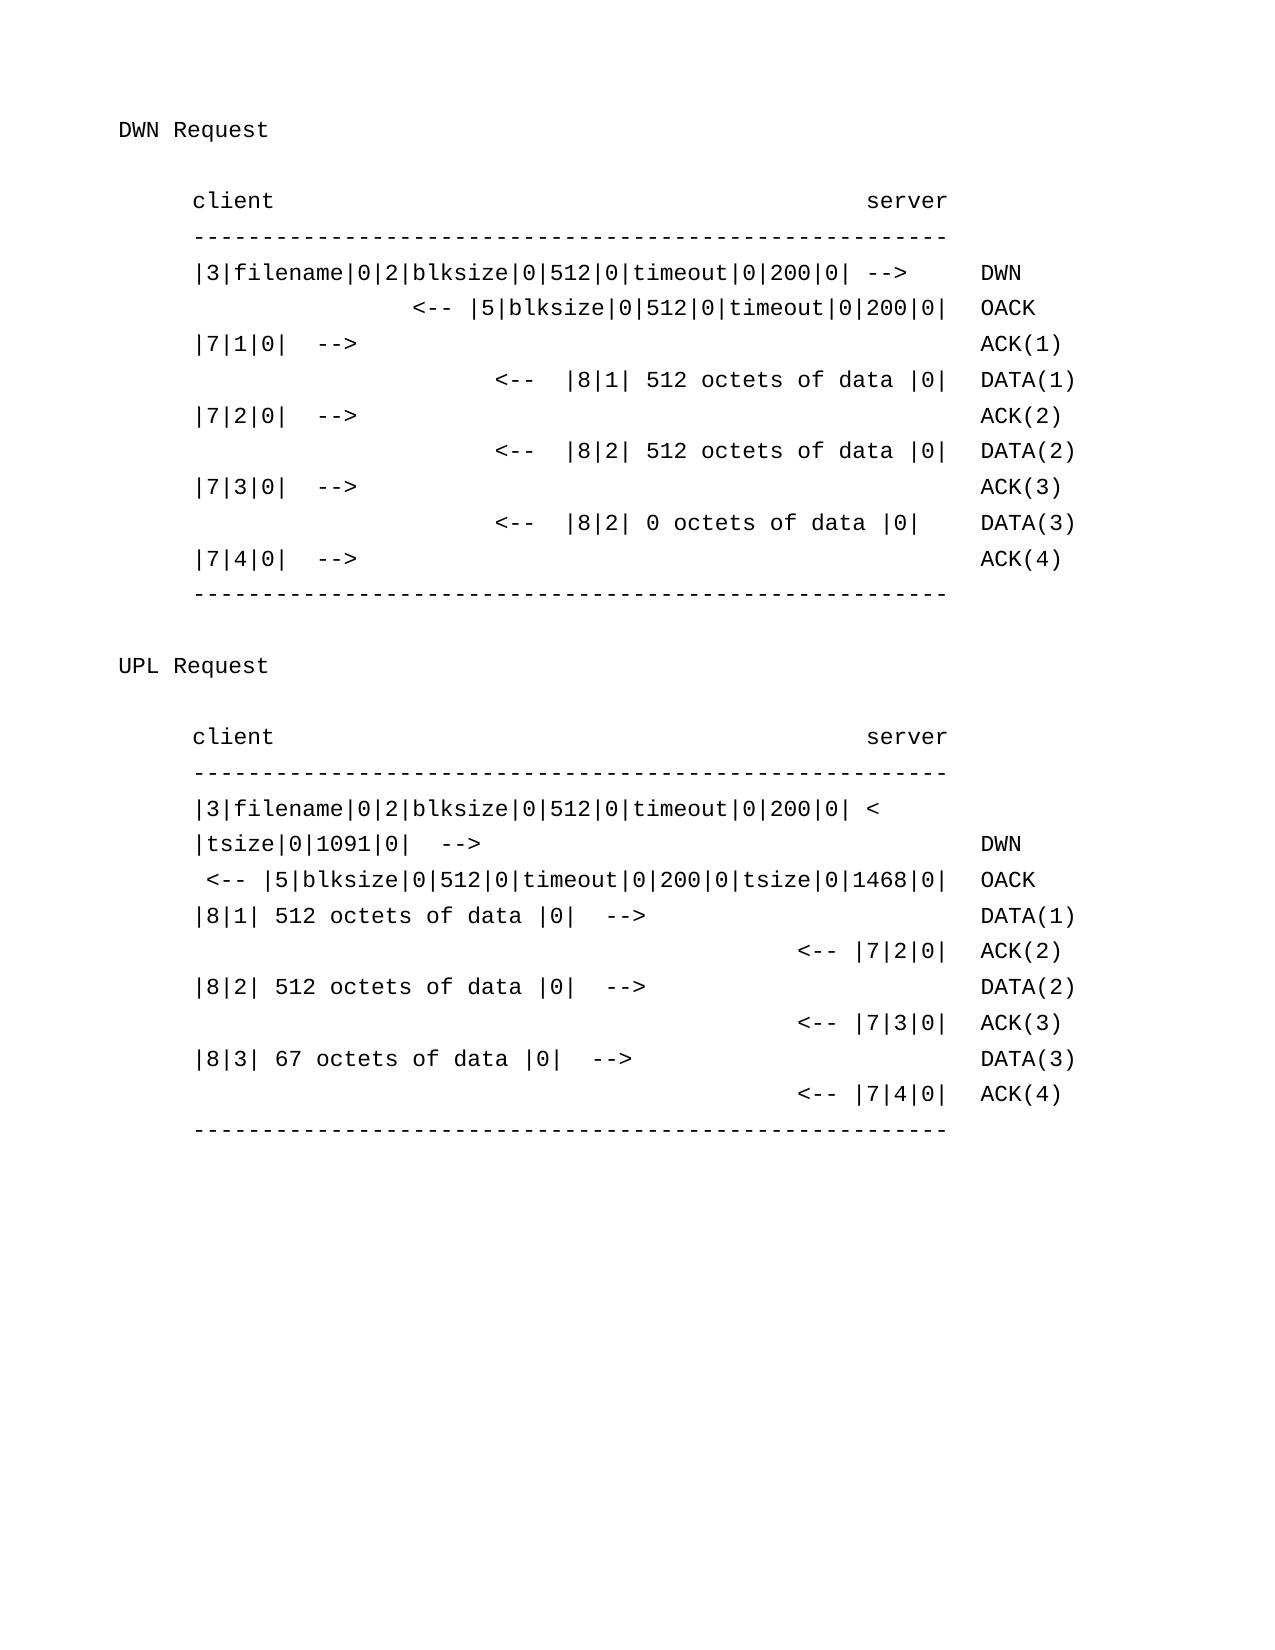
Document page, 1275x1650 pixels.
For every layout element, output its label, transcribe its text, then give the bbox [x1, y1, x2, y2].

text <-- |8|1| 512 octets of data |0| DATA(1) [192, 368, 1157, 394]
text ------------------------------------------------------- [192, 761, 1157, 787]
text <-- |7|2|0| ACK(2) [192, 940, 1157, 966]
text |7|1|0| --> ACK(1) [192, 332, 1157, 358]
text ------------------------------------------------------- [192, 583, 1157, 608]
text UPL Request [118, 654, 1157, 680]
text <-- |7|4|0| ACK(4) [192, 1083, 1157, 1109]
text |7|3|0| --> ACK(3) [192, 475, 1157, 501]
text |7|2|0| --> ACK(2) [192, 404, 1157, 430]
text |3|filename|0|2|blksize|0|512|0|timeout|0|200|0| --> DWN [192, 261, 1157, 287]
text client server [192, 189, 1157, 216]
text <-- |7|3|0| ACK(3) [192, 1011, 1157, 1037]
text <-- |5|blksize|0|512|0|timeout|0|200|0|tsize|0|1468|0| OACK [192, 868, 1157, 894]
text |8|3| 67 octets of data |0| --> DATA(3) [192, 1047, 1157, 1073]
text |8|1| 512 octets of data |0| --> DATA(1) [192, 904, 1157, 930]
text DWN Request [118, 118, 1157, 144]
text |3|filename|0|2|blksize|0|512|0|timeout|0|200|0| < [192, 797, 1157, 823]
text |8|2| 512 octets of data |0| --> DATA(2) [192, 976, 1157, 1002]
text <-- |5|blksize|0|512|0|timeout|0|200|0| OACK [192, 297, 1157, 323]
text <-- |8|2| 512 octets of data |0| DATA(2) [192, 440, 1157, 466]
text ------------------------------------------------------- [192, 225, 1157, 251]
text |tsize|0|1091|0| --> DWN [192, 833, 1157, 859]
text ------------------------------------------------------- [192, 1118, 1157, 1144]
text |7|4|0| --> ACK(4) [192, 547, 1157, 573]
text client server [192, 726, 1157, 751]
text <-- |8|2| 0 octets of data |0| DATA(3) [192, 511, 1157, 537]
